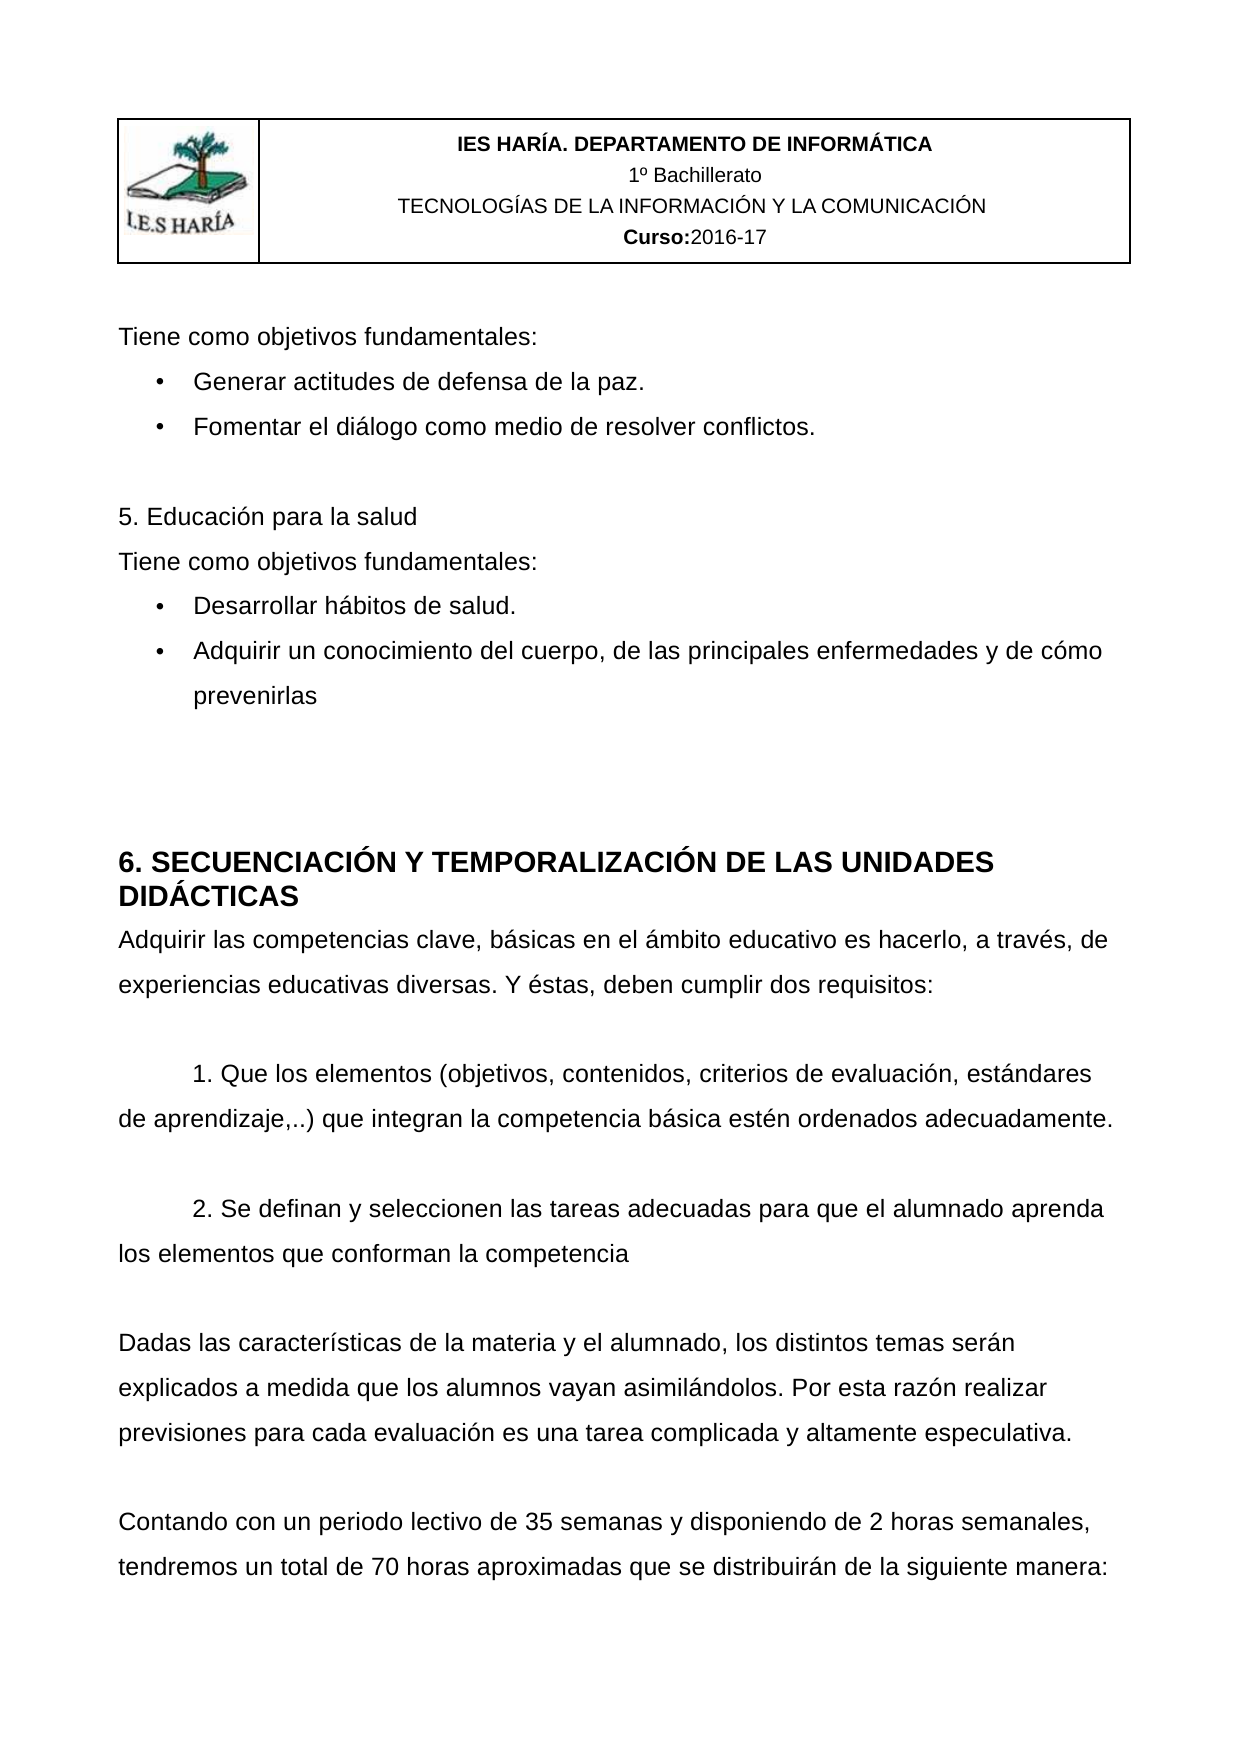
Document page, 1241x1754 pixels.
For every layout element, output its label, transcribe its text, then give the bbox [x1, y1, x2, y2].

list Fomentar el diálogo como medio de resolver conflictos. [156, 412, 1122, 442]
text Tiene como objetivos fundamentales: [118, 322, 1122, 352]
text 5. Educación para la salud [118, 502, 1122, 532]
text Contando con un periodo lectivo de 35 semanas y disponiendo de 2 horas semanales, tendremos un total de 70 horas aproximadas que se distribuirán de la siguiente manera: [118, 1507, 1122, 1582]
text Dadas las características de la materia y el alumnado, los distintos temas serán explicados a medida que los alumnos vayan asimilándolos. Por esta razón realizar previsiones para cada evaluación es una tarea complicada y altamente especulativa. [118, 1328, 1122, 1448]
list Adquirir un conocimiento del cuerpo, de las principales enfermedades y de cómo prevenirlas [156, 636, 1122, 711]
text 1. Que los elementos (objetivos, contenidos, criterios de evaluación, estándares de aprendizaje,..) que integran la competencia básica estén ordenados adecuadamente. [118, 1059, 1122, 1134]
list Desarrollar hábitos de salud. [156, 591, 1122, 621]
text 2. Se definan y seleccionen las tareas adecuadas para que el alumnado aprenda los elementos que conforman la competencia [118, 1194, 1122, 1268]
picture [123, 126, 254, 235]
subtitle 6. SECUENCIACIÓN Y TEMPORALIZACIÓN DE LAS UNIDADES DIDÁCTICAS [118, 845, 1122, 913]
list Generar actitudes de defensa de la paz. [156, 367, 1122, 397]
text Adquirir las competencias clave, básicas en el ámbito educativo es hacerlo, a través, de experiencias educativas diversas. Y éstas, deben cumplir dos requisitos: [118, 925, 1122, 1000]
text Tiene como objetivos fundamentales: [118, 546, 1122, 576]
